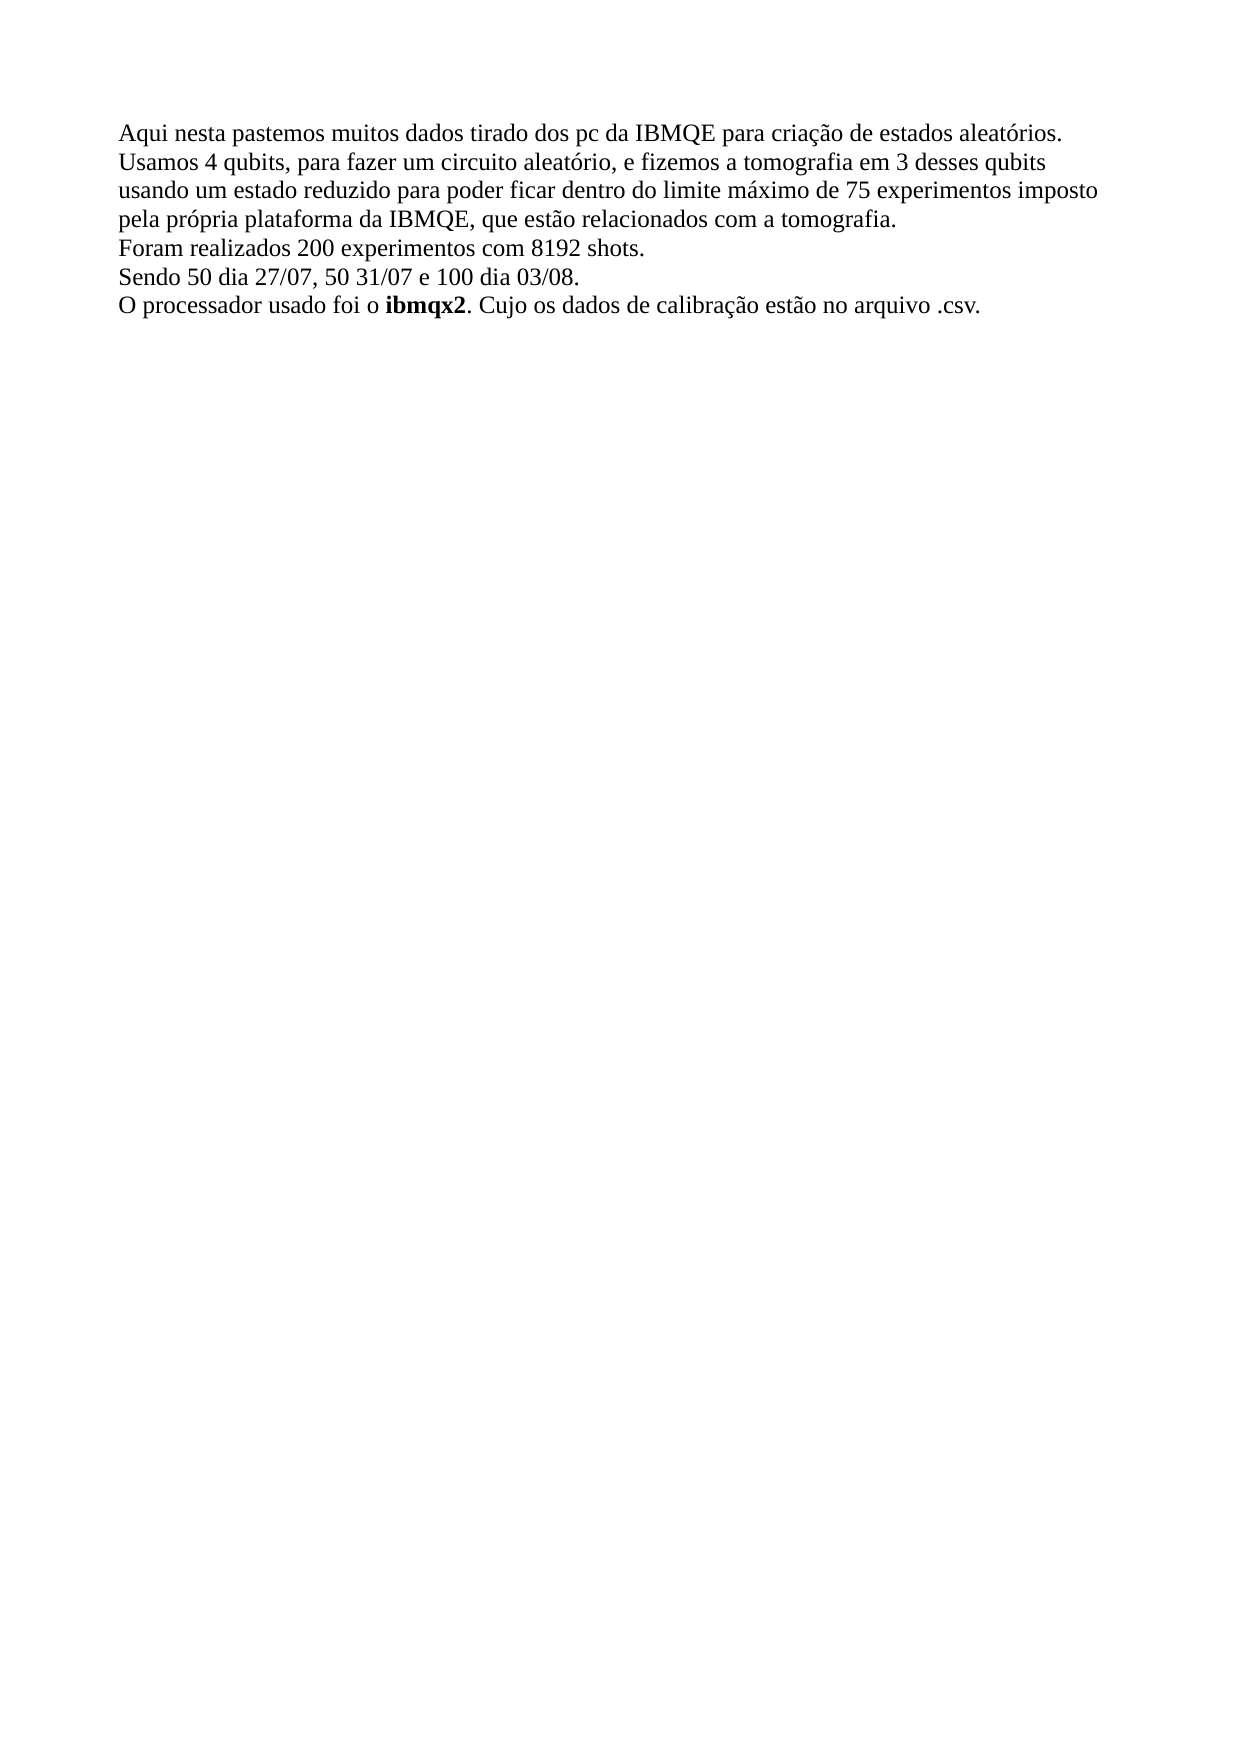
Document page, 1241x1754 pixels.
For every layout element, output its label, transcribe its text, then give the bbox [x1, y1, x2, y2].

text Sendo 50 dia 27/07, 50 31/07 e 100 dia 03/08. [118, 262, 1122, 291]
text O processador usado foi o ibmqx2. Cujo os dados de calibração estão no arquivo .csv. [118, 291, 1122, 319]
text Usamos 4 qubits, para fazer um circuito aleatório, e fizemos a tomografia em 3 desses qubits usando um estado reduzido para poder ficar dentro do limite máximo de 75 experimentos imposto pela própria plataforma da IBMQE, que estão relacionados com a tomografia. [118, 147, 1122, 233]
text Foram realizados 200 experimentos com 8192 shots. [118, 233, 1122, 262]
text Aqui nesta pastemos muitos dados tirado dos pc da IBMQE para criação de estados aleatórios. [118, 118, 1122, 147]
